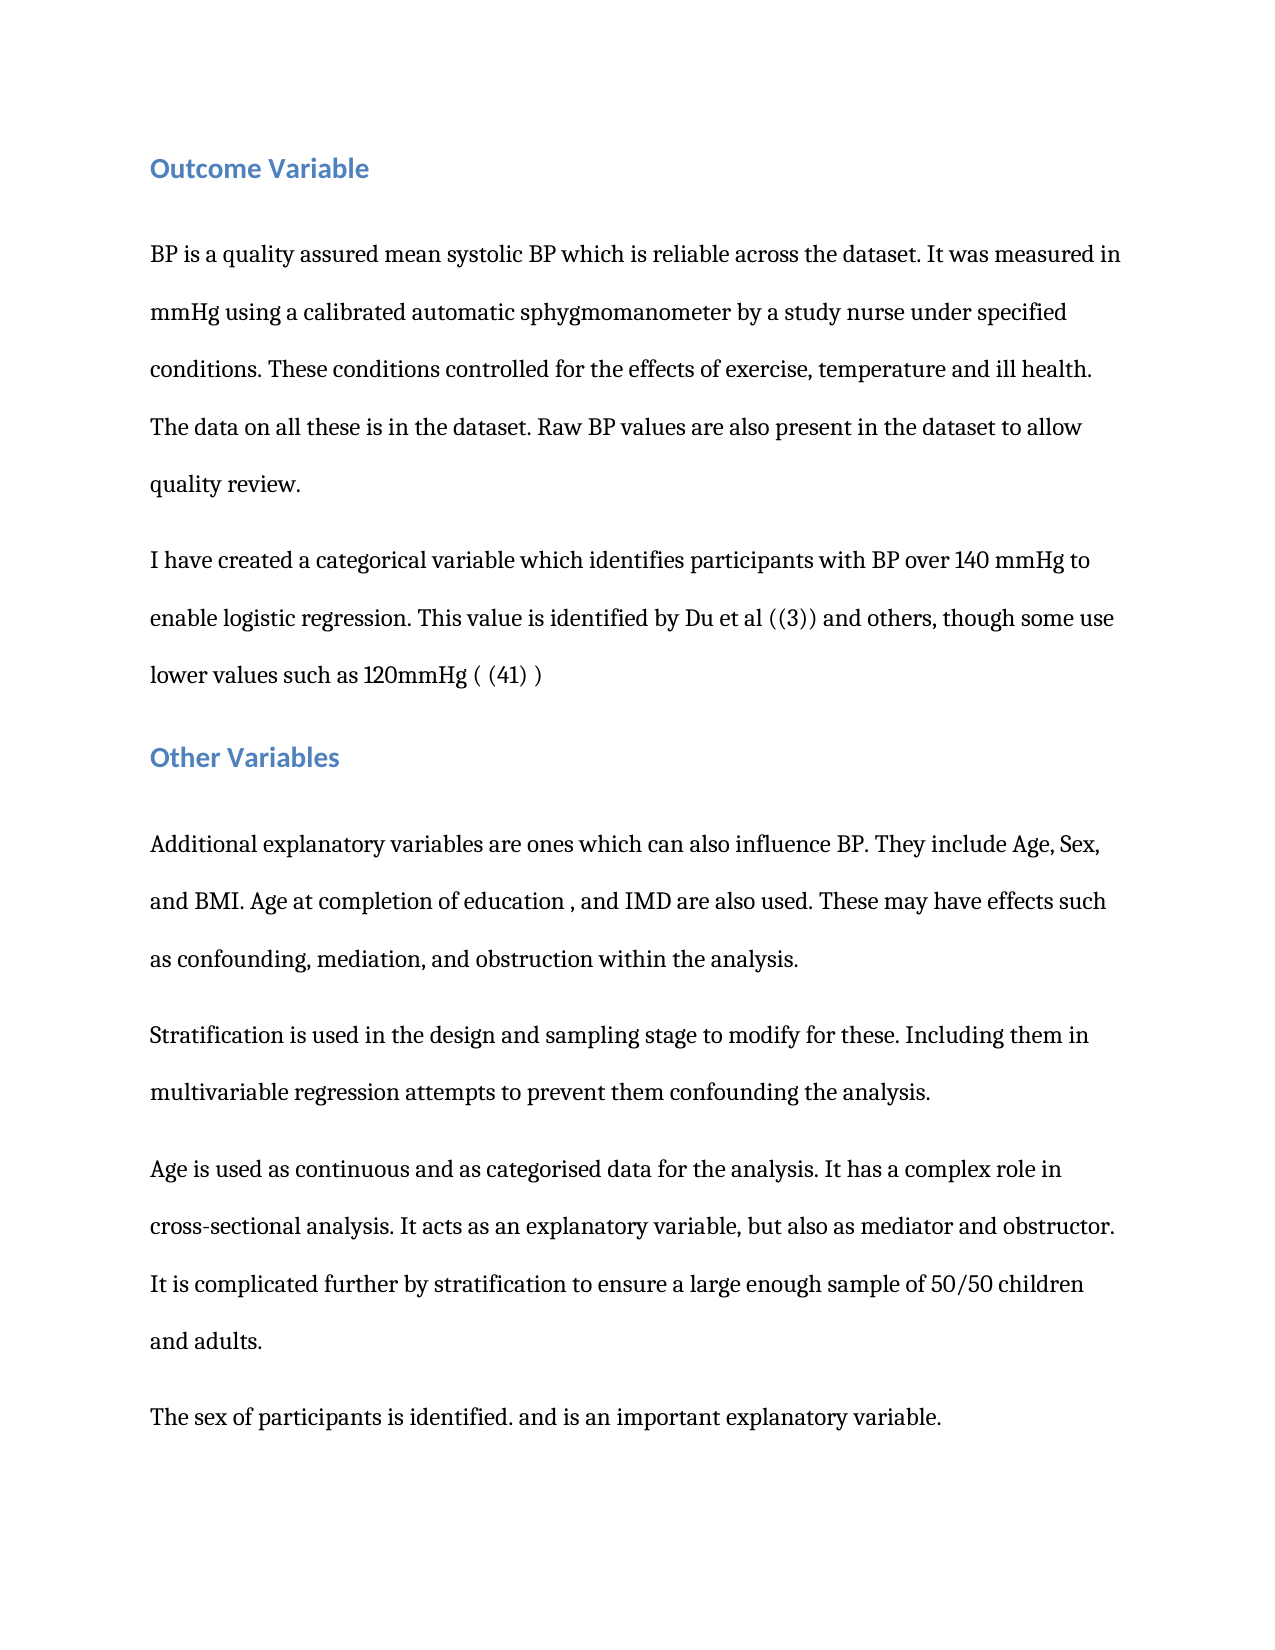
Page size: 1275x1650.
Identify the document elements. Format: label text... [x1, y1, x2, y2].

text The sex of participants is identified. and is an important explanatory variable. [150, 1403, 1125, 1432]
text Age is used as continuous and as categorised data for the analysis. It has a complex role in cross-sectional analysis. It acts as an explanatory variable, but also as mediator and obstructor. It is complicated further by stratification to ensure a large enough sample of 50/50 children and adults. [150, 1154, 1125, 1356]
subtitle Outcome Variable [150, 150, 1125, 186]
text Stratification is used in the design and sampling stage to modify for these. Including them in multivariable regression attempts to prevent them confounding the analysis. [150, 1021, 1125, 1107]
text Additional explanatory variables are ones which can also influence BP. They include Age, Sex, and BMI. Age at completion of education , and IMD are also used. These may have effects such as confounding, mediation, and obstruction within the analysis. [150, 829, 1125, 973]
text I have created a categorical variable which identifies participants with BP over 140 mmHg to enable logistic regression. This value is identified by Du et al ((3)) and others, though some use lower values such as 120mmHg ( (41) ) [150, 546, 1125, 690]
subtitle Other Variables [150, 739, 1125, 775]
text BP is a quality assured mean systolic BP which is reliable across the dataset. It was measured in mmHg using a calibrated automatic sphygmomanometer by a study nurse under specified conditions. These conditions controlled for the effects of exercise, temperature and ill health. The data on all these is in the dataset. Raw BP values are also present in the dataset to allow quality review. [150, 240, 1125, 499]
